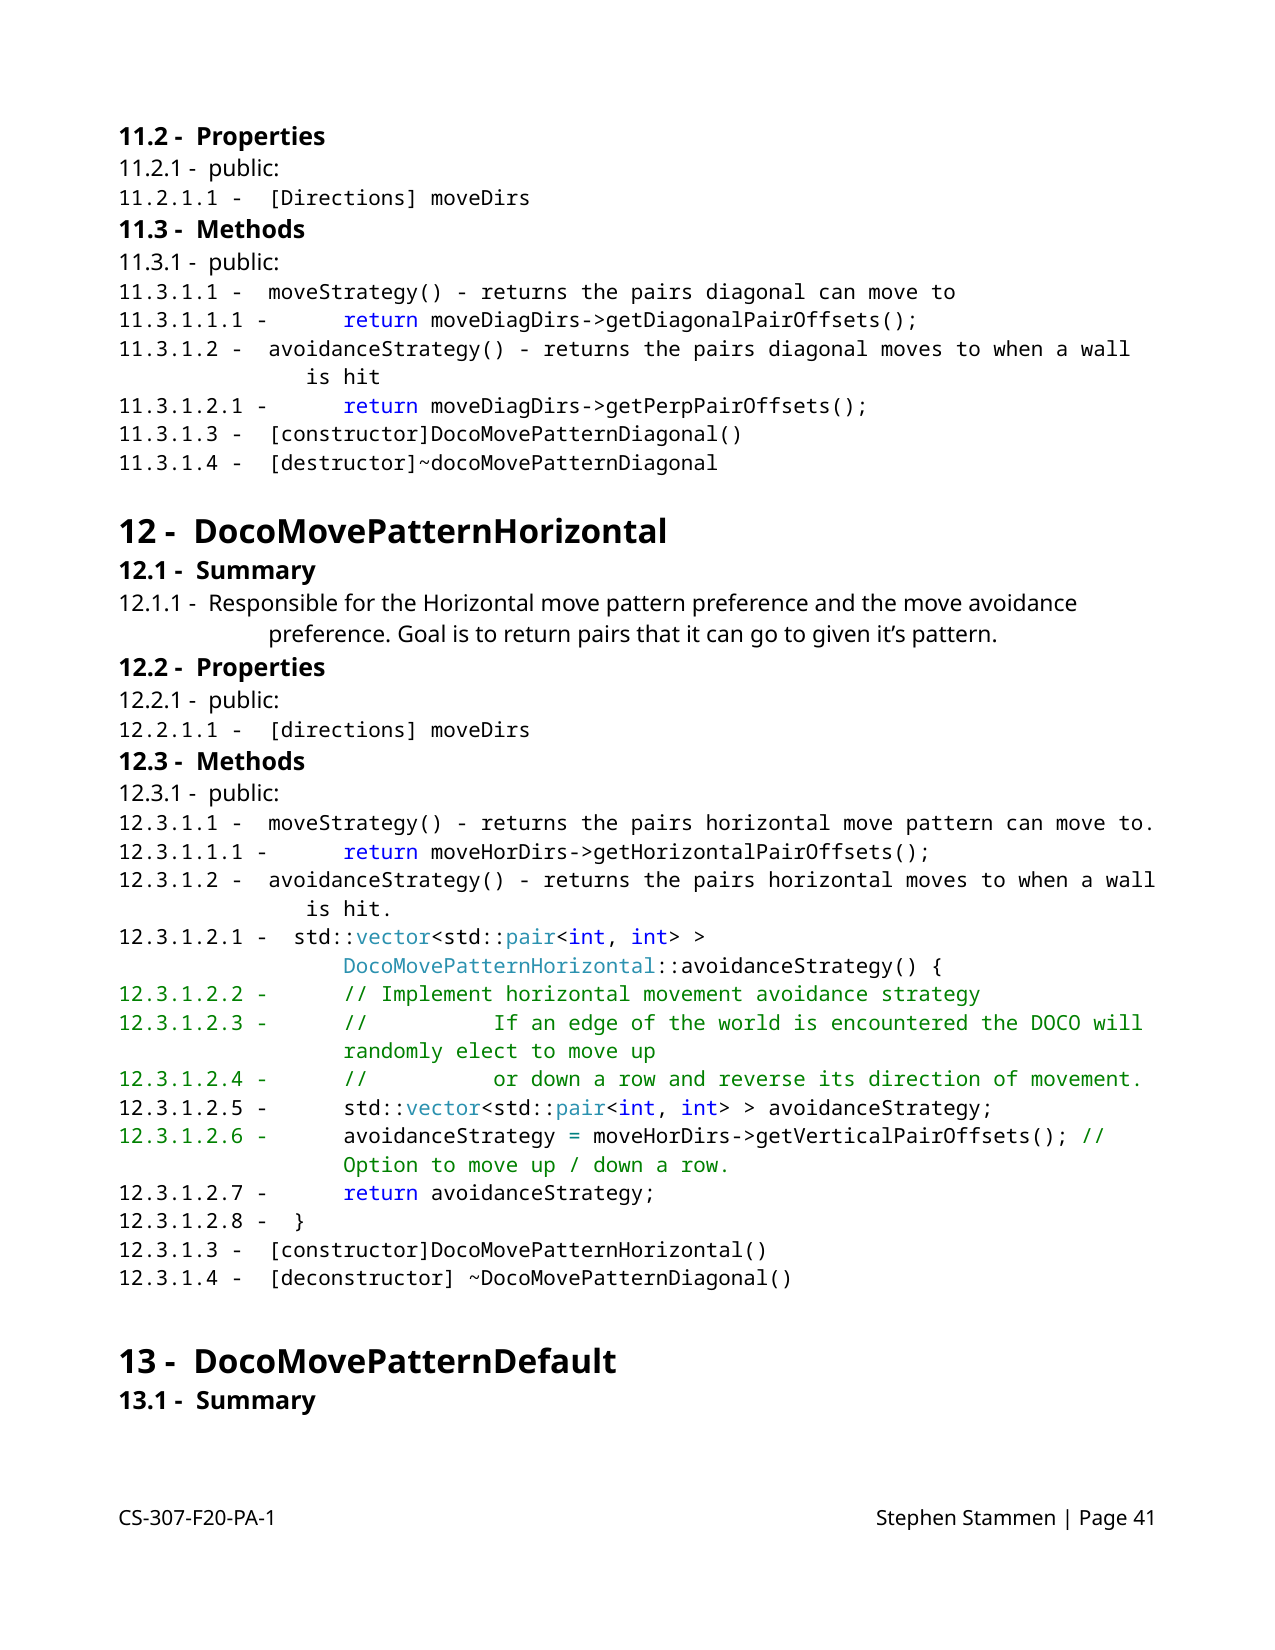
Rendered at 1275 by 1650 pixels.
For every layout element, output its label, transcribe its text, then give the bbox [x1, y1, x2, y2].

list Properties [118, 649, 1157, 683]
list return moveDiagDirs->getDiagonalPairOffsets(); [118, 306, 1157, 334]
list Summary [118, 553, 1157, 587]
list public: [118, 246, 1157, 277]
list public: [118, 683, 1157, 715]
list return avoidanceStrategy; [118, 1178, 1157, 1207]
list DocoMovePatternHorizontal [118, 507, 1157, 553]
list avoidanceStrategy() - returns the pairs diagonal moves to when a wall is hit [118, 334, 1157, 391]
list // Implement horizontal movement avoidance strategy [118, 979, 1157, 1008]
list [constructor]DocoMovePatternDiagonal() [118, 419, 1157, 448]
list DocoMovePatternDefault [118, 1337, 1157, 1383]
list return moveDiagDirs->getPerpPairOffsets(); [118, 391, 1157, 419]
list Summary [118, 1383, 1157, 1417]
list Properties [118, 118, 1157, 152]
list // or down a row and reverse its direction of movement. [118, 1064, 1157, 1093]
list Responsible for the Horizontal move pattern preference and the move avoidance preference. Goal is to return pairs that it can go to given it’s pattern. [118, 587, 1157, 649]
list public: [118, 777, 1157, 808]
list avoidanceStrategy() - returns the pairs horizontal moves to when a wall is hit. [118, 865, 1157, 922]
list std::vector<std::pair<int, int> > avoidanceStrategy; [118, 1093, 1157, 1121]
list Methods [118, 743, 1157, 777]
list [Directions] moveDirs [118, 183, 1157, 212]
list return moveHorDirs->getHorizontalPairOffsets(); [118, 837, 1157, 865]
list Methods [118, 212, 1157, 246]
list moveStrategy() - returns the pairs diagonal can move to [118, 277, 1157, 306]
list std::vector<std::pair<int, int> > DocoMovePatternHorizontal::avoidanceStrategy() { [118, 922, 1157, 979]
list // If an edge of the world is encountered the DOCO will randomly elect to move up [118, 1008, 1157, 1064]
list [directions] moveDirs [118, 715, 1157, 743]
list public: [118, 152, 1157, 183]
list [destructor]~docoMovePatternDiagonal [118, 448, 1157, 476]
list [deconstructor] ~DocoMovePatternDiagonal() [118, 1263, 1157, 1292]
list } [118, 1207, 1157, 1235]
list avoidanceStrategy = moveHorDirs->getVerticalPairOffsets(); // Option to move up / down a row. [118, 1121, 1157, 1178]
list moveStrategy() - returns the pairs horizontal move pattern can move to. [118, 808, 1157, 837]
list [constructor]DocoMovePatternHorizontal() [118, 1235, 1157, 1263]
